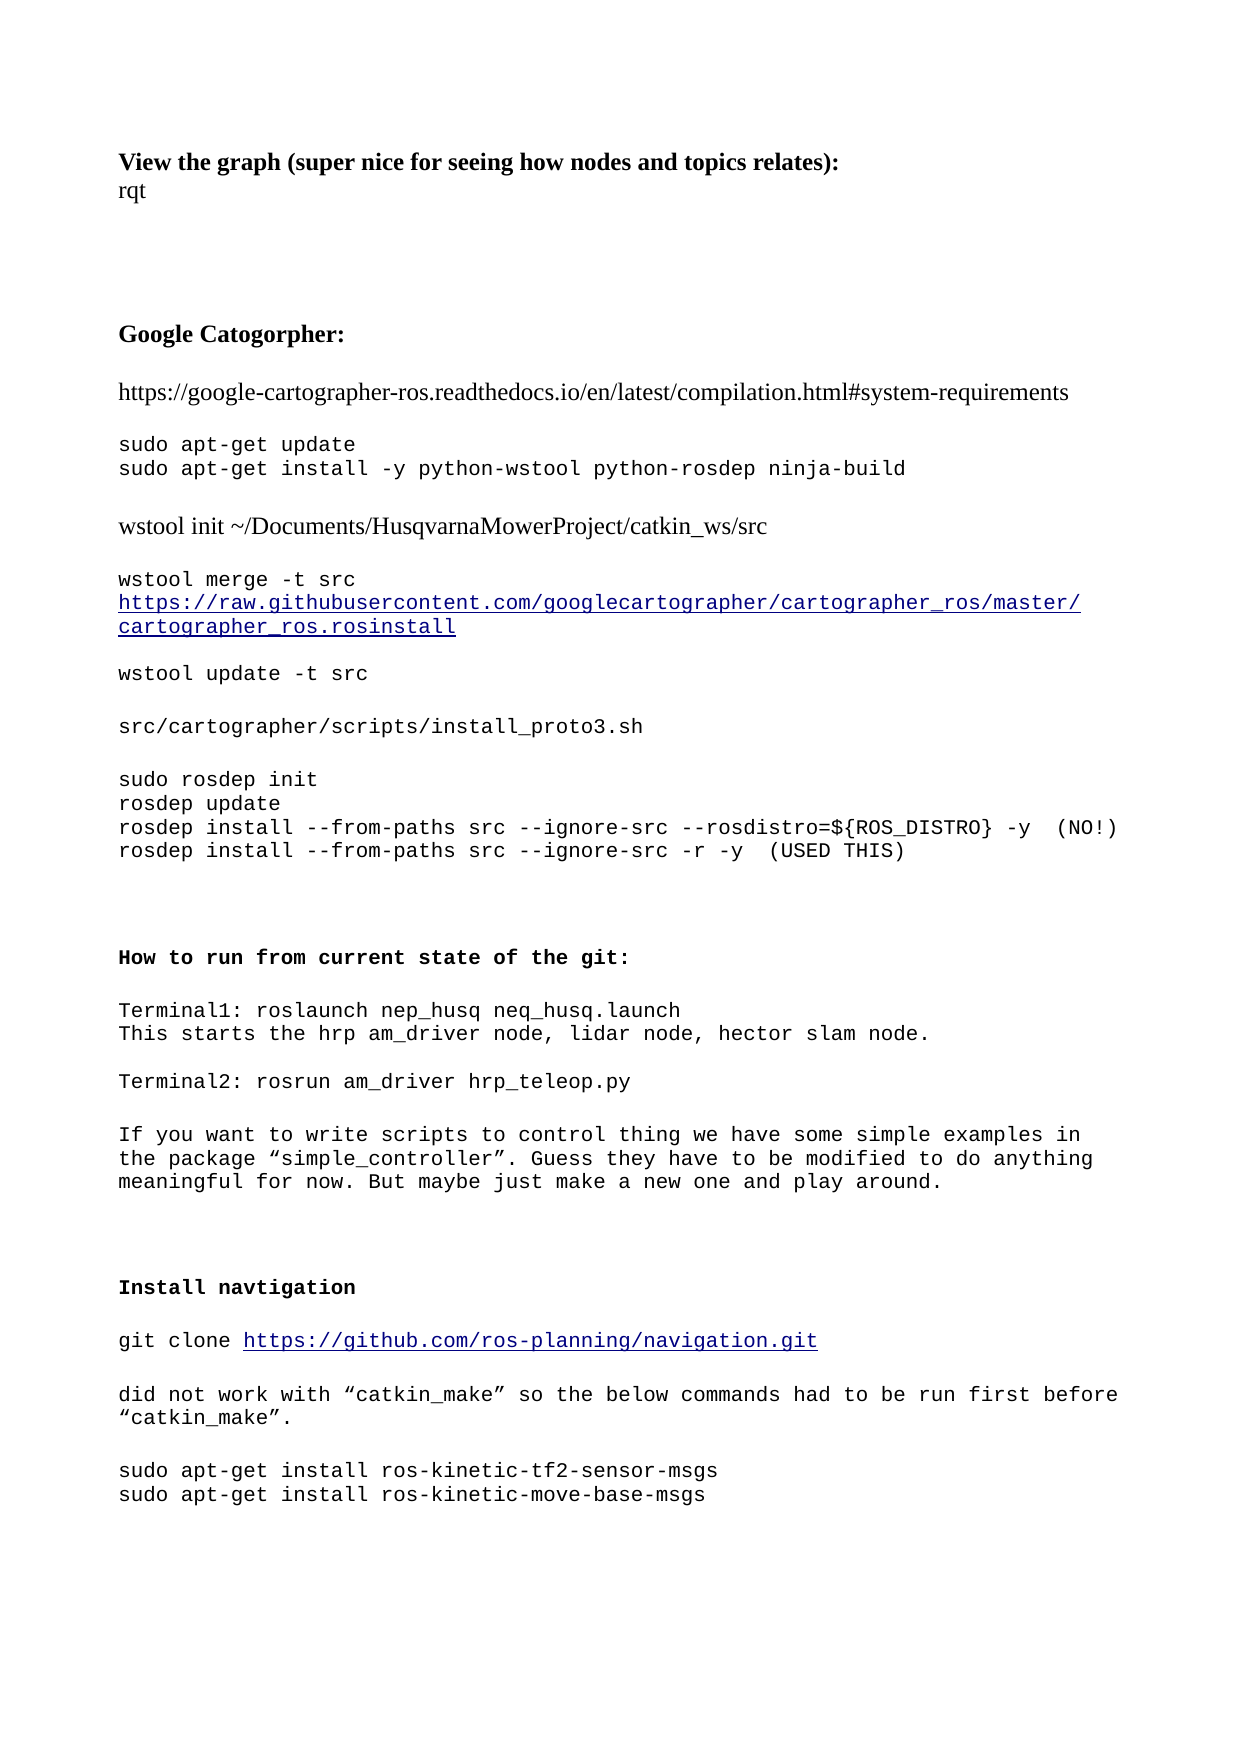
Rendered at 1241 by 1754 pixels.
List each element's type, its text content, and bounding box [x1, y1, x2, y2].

text wstool update -t src [118, 663, 1122, 687]
text wstool merge -t src https://raw.githubusercontent.com/googlecartographer/cartographer_ros/master/cartographer_ros.rosinstall [118, 569, 1122, 639]
text sudo rosdep init [118, 769, 1122, 793]
text src/cartographer/scripts/install_proto3.sh [118, 716, 1122, 740]
text rqt [118, 176, 1122, 204]
text https://google-cartographer-ros.readthedocs.io/en/latest/compilation.html#system-requirements [118, 377, 1122, 406]
text wstool init ~/Documents/HusqvarnaMowerProject/catkin_ws/src [118, 511, 1122, 540]
text If you want to write scripts to control thing we have some simple examples in the package “simple_controller”. Guess they have to be modified to do anything meaningful for now. But maybe just make a new one and play around. [118, 1124, 1122, 1195]
text Install navtigation [118, 1277, 1122, 1301]
text rosdep install --from-paths src --ignore-src --rosdistro=${ROS_DISTRO} -y (NO!) rosdep install --from-paths src --ignore-src -r -y (USED THIS) [118, 817, 1122, 864]
text sudo apt-get install -y python-wstool python-rosdep ninja-build [118, 458, 1122, 482]
text Google Catogorpher: [118, 319, 1122, 348]
text sudo apt-get update [118, 434, 1122, 458]
text Terminal1: roslaunch nep_husq neq_husq.launch This starts the hrp am_driver node, lidar node, hector slam node. Terminal2: rosrun am_driver hrp_teleop.py [118, 1000, 1122, 1094]
text rosdep update [118, 793, 1122, 817]
text View the graph (super nice for seeing how nodes and topics relates): [118, 147, 1122, 176]
text git clone https://github.com/ros-planning/navigation.git [118, 1331, 1122, 1354]
text did not work with “catkin_make” so the below commands had to be run first before “catkin_make”. [118, 1384, 1122, 1431]
text sudo apt-get install ros-kinetic-tf2-sensor-msgs sudo apt-get install ros-kinetic-move-base-msgs [118, 1460, 1122, 1508]
text How to run from current state of the git: [118, 947, 1122, 970]
